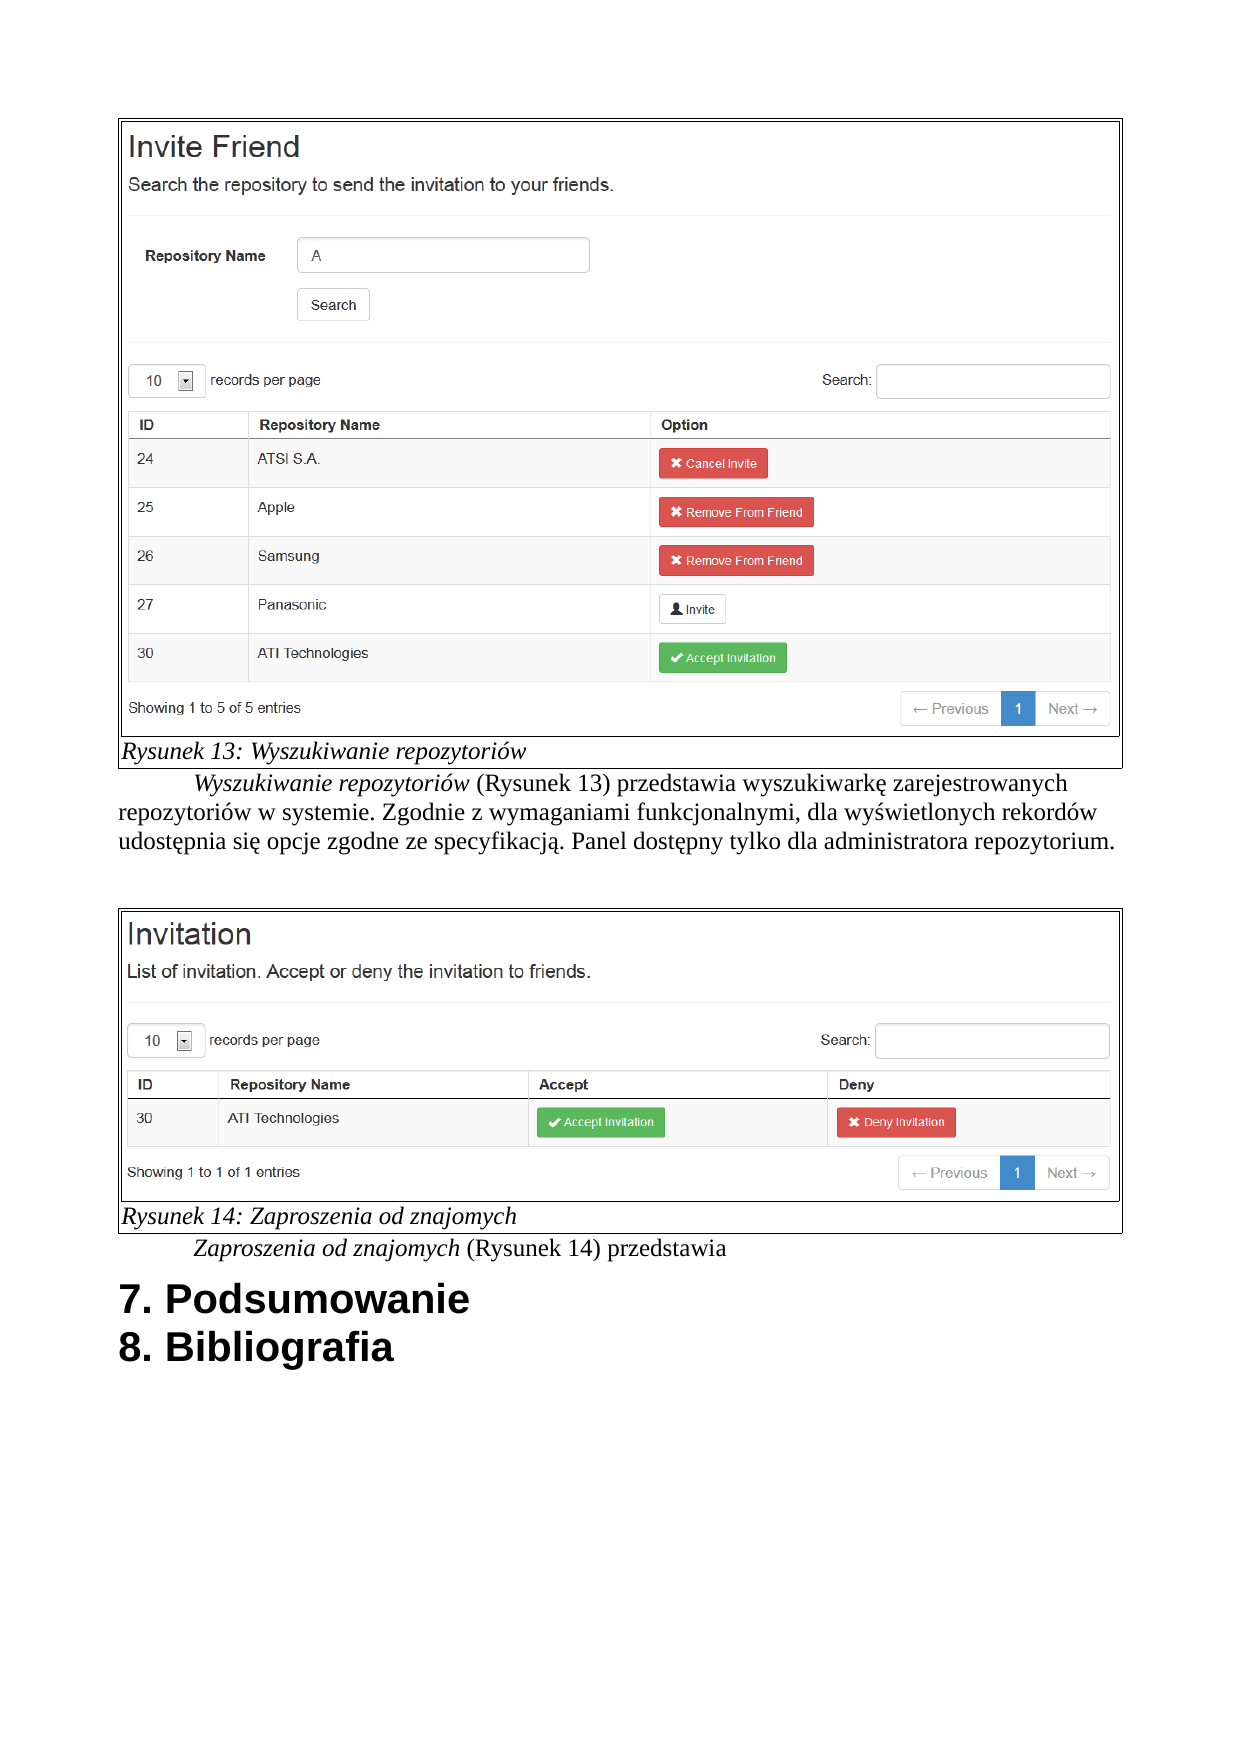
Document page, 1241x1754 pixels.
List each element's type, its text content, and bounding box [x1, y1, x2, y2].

text [122, 912, 1119, 1201]
text Wyszukiwanie repozytoriów (Rysunek 13) przedstawia wyszukiwarkę zarejestrowanych repozytoriów w systemie. Zgodnie z wymaganiami funkcjonalnymi, dla wyświetlonych rekordów udostępnia się opcje zgodne ze specyfikacją. Panel dostępny tylko dla administratora repozytorium. [118, 769, 1122, 854]
subtitle Bibliografia [118, 1322, 1122, 1370]
picture [124, 914, 1117, 1198]
picture [124, 124, 1117, 734]
text Rysunek 14: Zaproszenia od znajomych [121, 1202, 1119, 1230]
text [119, 909, 1122, 1233]
text Rysunek 13: Wyszukiwanie repozytoriów [121, 737, 1119, 765]
text [119, 119, 1122, 768]
text Zaproszenia od znajomych (Rysunek 14) przedstawia [118, 1234, 1122, 1261]
subtitle Podsumowanie [118, 1274, 1122, 1322]
